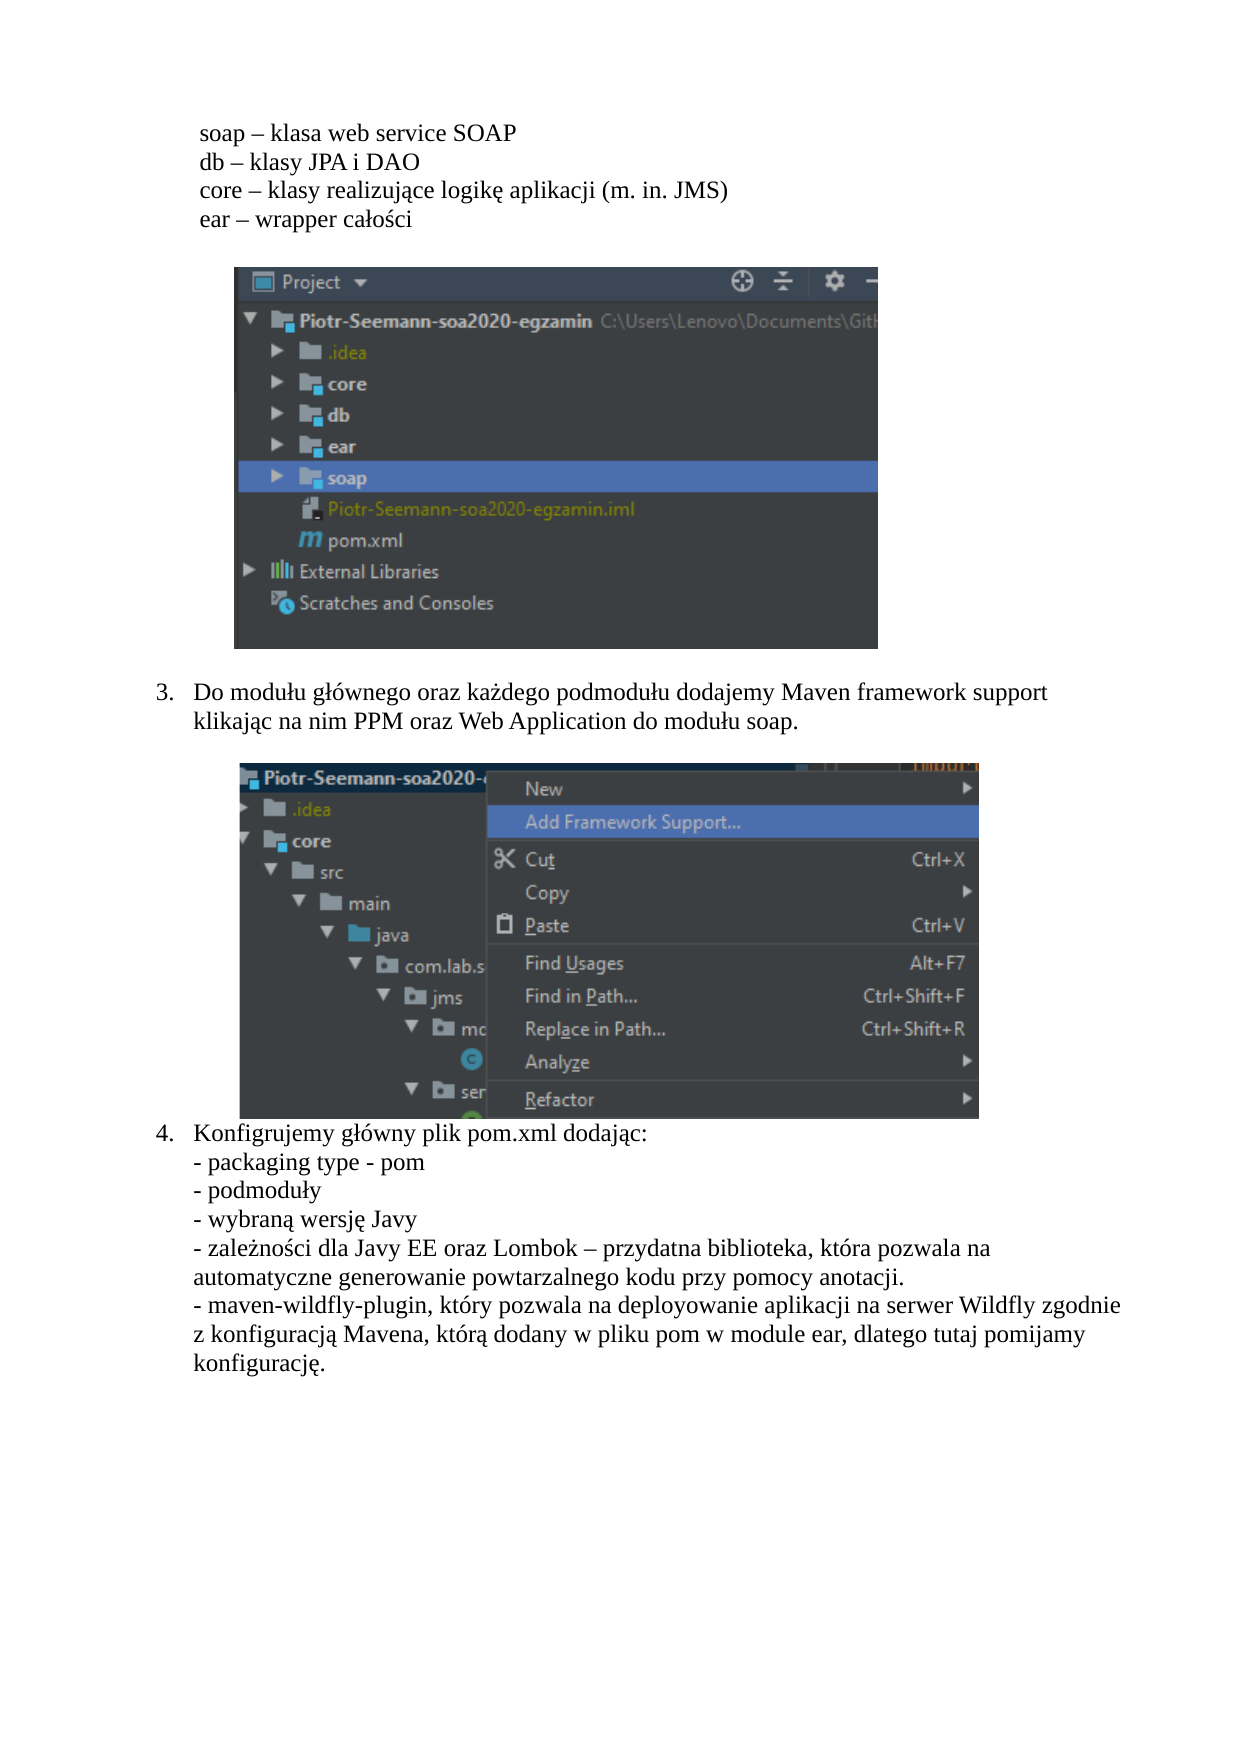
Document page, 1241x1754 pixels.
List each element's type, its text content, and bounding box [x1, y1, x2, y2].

list soap – klasa web service SOAP [156, 118, 1122, 147]
list Konfigrujemy główny plik pom.xml dodając: [156, 967, 1122, 1147]
list core – klasy realizujące logikę aplikacji (m. in. JMS) [156, 176, 1122, 204]
list Do modułu głównego oraz każdego podmodułu dodajemy Maven framework support klikając na nim PPM oraz Web Application do modułu soap. [156, 677, 1122, 735]
list ear – wrapper całości [156, 204, 1122, 233]
list db – klasy JPA i DAO [156, 147, 1122, 176]
list - packaging type - pom [156, 1147, 1122, 1176]
list - podmoduły [156, 1176, 1122, 1204]
picture [239, 763, 979, 1119]
picture [234, 267, 878, 649]
list - wybraną wersję Javy [156, 1204, 1122, 1233]
list - zależności dla Javy EE oraz Lombok – przydatna biblioteka, która pozwala na automatyczne generowanie powtarzalnego kodu przy pomocy anotacji. [156, 1233, 1122, 1291]
list - maven-wildfly-plugin, który pozwala na deployowanie aplikacji na serwer Wildfly zgodnie z konfiguracją Mavena, którą dodany w pliku pom w module ear, dlatego tutaj pomijamy konfigurację. [156, 1291, 1122, 1377]
